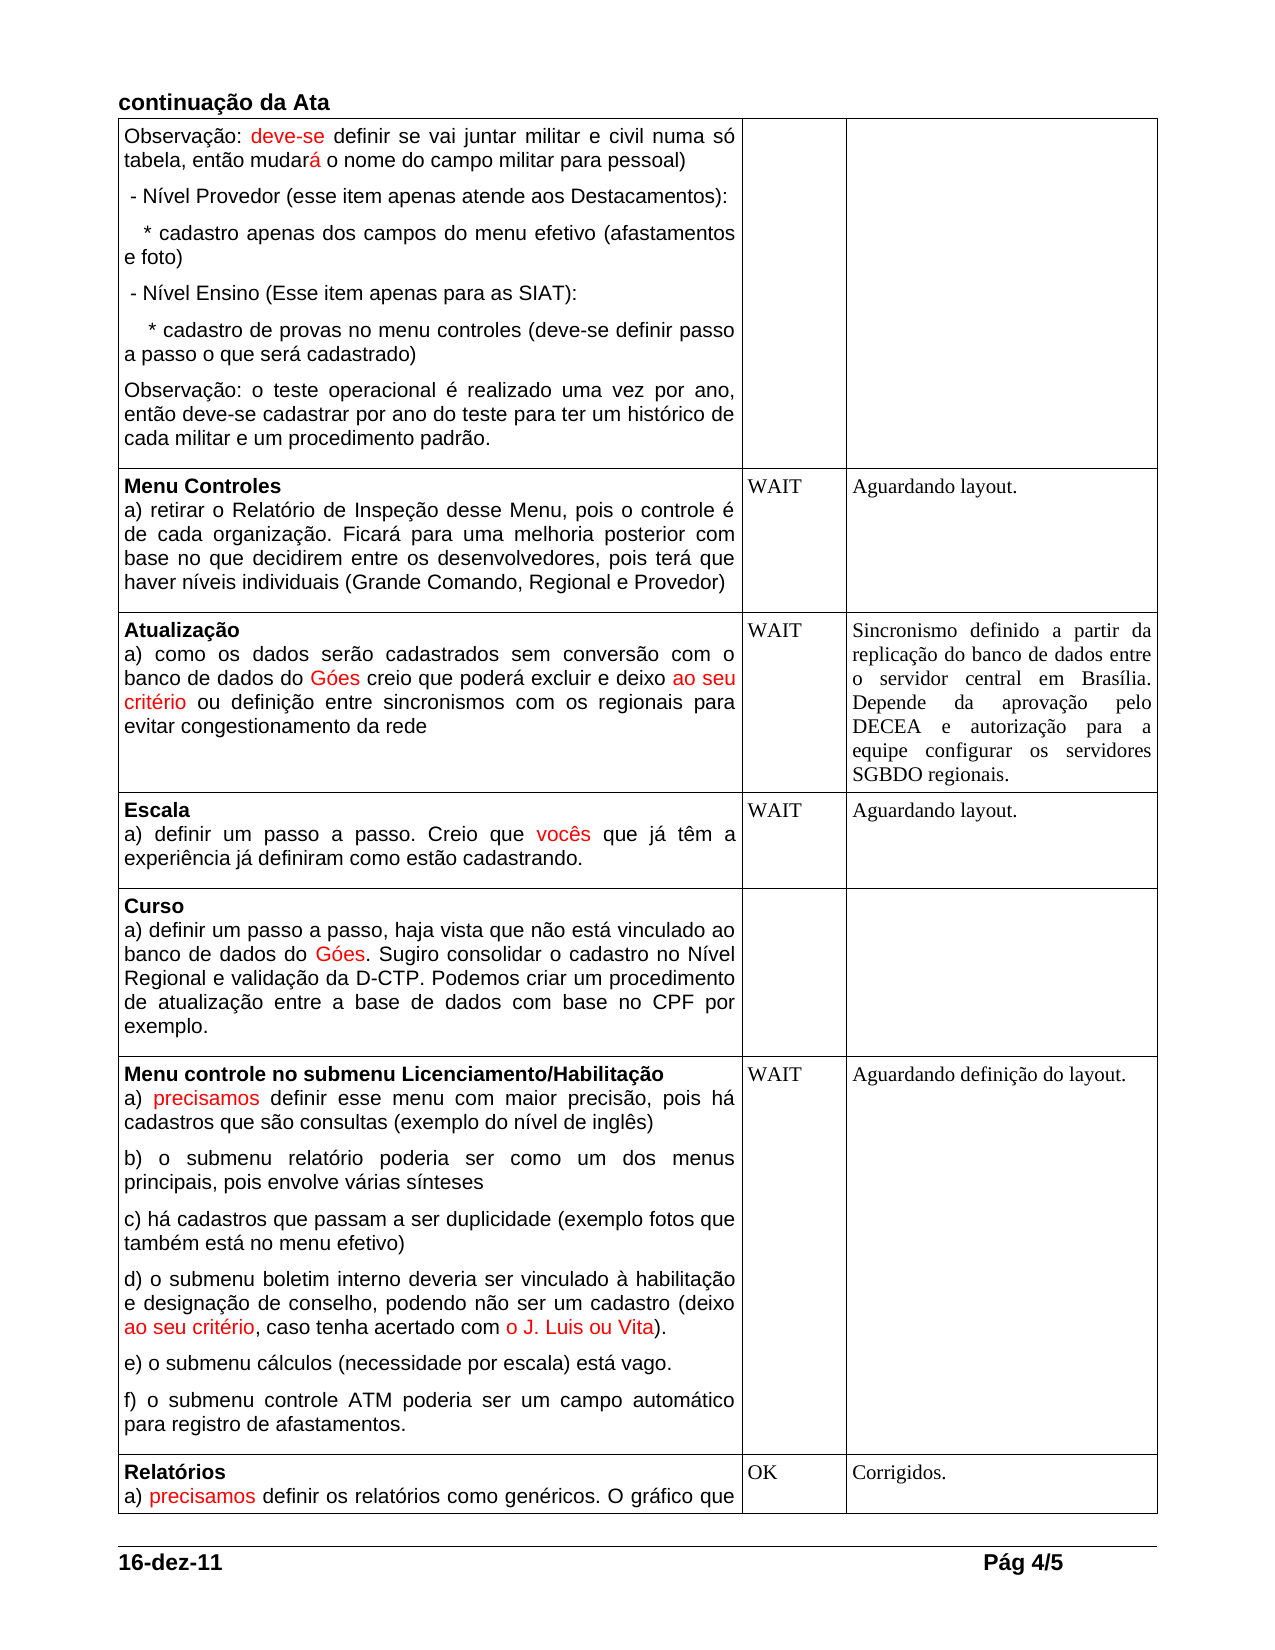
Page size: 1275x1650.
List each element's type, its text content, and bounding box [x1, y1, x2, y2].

table_cell [847, 889, 1157, 1056]
table_cell WAIT [743, 469, 846, 612]
table_cell OK [743, 1455, 846, 1513]
table_cell Relatórios a) precisamos definir os relatórios como genéricos. O gráfico que [119, 1455, 742, 1513]
table_cell WAIT [743, 793, 846, 888]
table_cell [847, 119, 1157, 468]
table_cell Menu Controles a) retirar o Relatório de Inspeção desse Menu, pois o controle é de cada organização. Ficará para uma melhoria posterior com base no que decidirem entre os desenvolvedores, pois terá que haver níveis individuais (Grande Comando, Regional e Provedor) [119, 469, 742, 612]
table_cell [743, 889, 846, 1056]
table_cell [743, 119, 846, 468]
table_cell Aguardando definição do layout. [847, 1057, 1157, 1454]
table_cell Curso a) definir um passo a passo, haja vista que não está vinculado ao banco de dados do Góes. Sugiro consolidar o cadastro no Nível Regional e validação da D-CTP. Podemos criar um procedimento de atualização entre a base de dados com base no CPF por exemplo. [119, 889, 742, 1056]
table_cell Escala a) definir um passo a passo. Creio que vocês que já têm a experiência já definiram como estão cadastrando. [119, 793, 742, 888]
table_cell Sincronismo definido a partir da replicação do banco de dados entre o servidor central em Brasília. Depende da aprovação pelo DECEA e autorização para a equipe configurar os servidores SGBDO regionais. [847, 613, 1157, 792]
table_cell Menu controle no submenu Licenciamento/Habilitação a) precisamos definir esse menu com maior precisão, pois há cadastros que são consultas (exemplo do nível de inglês) b) o submenu relatório poderia ser como um dos menus principais, pois envolve várias sínteses c) há cadastros que passam a ser duplicidade (exemplo fotos que também está no menu efetivo) d) o submenu boletim interno deveria ser vinculado à habilitação e designação de conselho, podendo não ser um cadastro (deixo ao seu critério, caso tenha acertado com o J. Luis ou Vita). e) o submenu cálculos (necessidade por escala) está vago. f) o submenu controle ATM poderia ser um campo automático para registro de afastamentos. [119, 1057, 742, 1454]
table_cell Observação: deve-se definir se vai juntar militar e civil numa só tabela, então mudará o nome do campo militar para pessoal) - Nível Provedor (esse item apenas atende aos Destacamentos): * cadastro apenas dos campos do menu efetivo (afastamentos e foto) - Nível Ensino (Esse item apenas para as SIAT): * cadastro de provas no menu controles (deve-se definir passo a passo o que será cadastrado) Observação: o teste operacional é realizado uma vez por ano, então deve-se cadastrar por ano do teste para ter um histórico de cada militar e um procedimento padrão. [119, 119, 742, 468]
table_cell Aguardando layout. [847, 469, 1157, 612]
table_cell Corrigidos. [847, 1455, 1157, 1513]
table_cell WAIT [743, 613, 846, 792]
table_cell WAIT [743, 1057, 846, 1454]
table_cell Aguardando layout. [847, 793, 1157, 888]
table_cell Atualização a) como os dados serão cadastrados sem conversão com o banco de dados do Góes creio que poderá excluir e deixo ao seu critério ou definição entre sincronismos com os regionais para evitar congestionamento da rede [119, 613, 742, 792]
